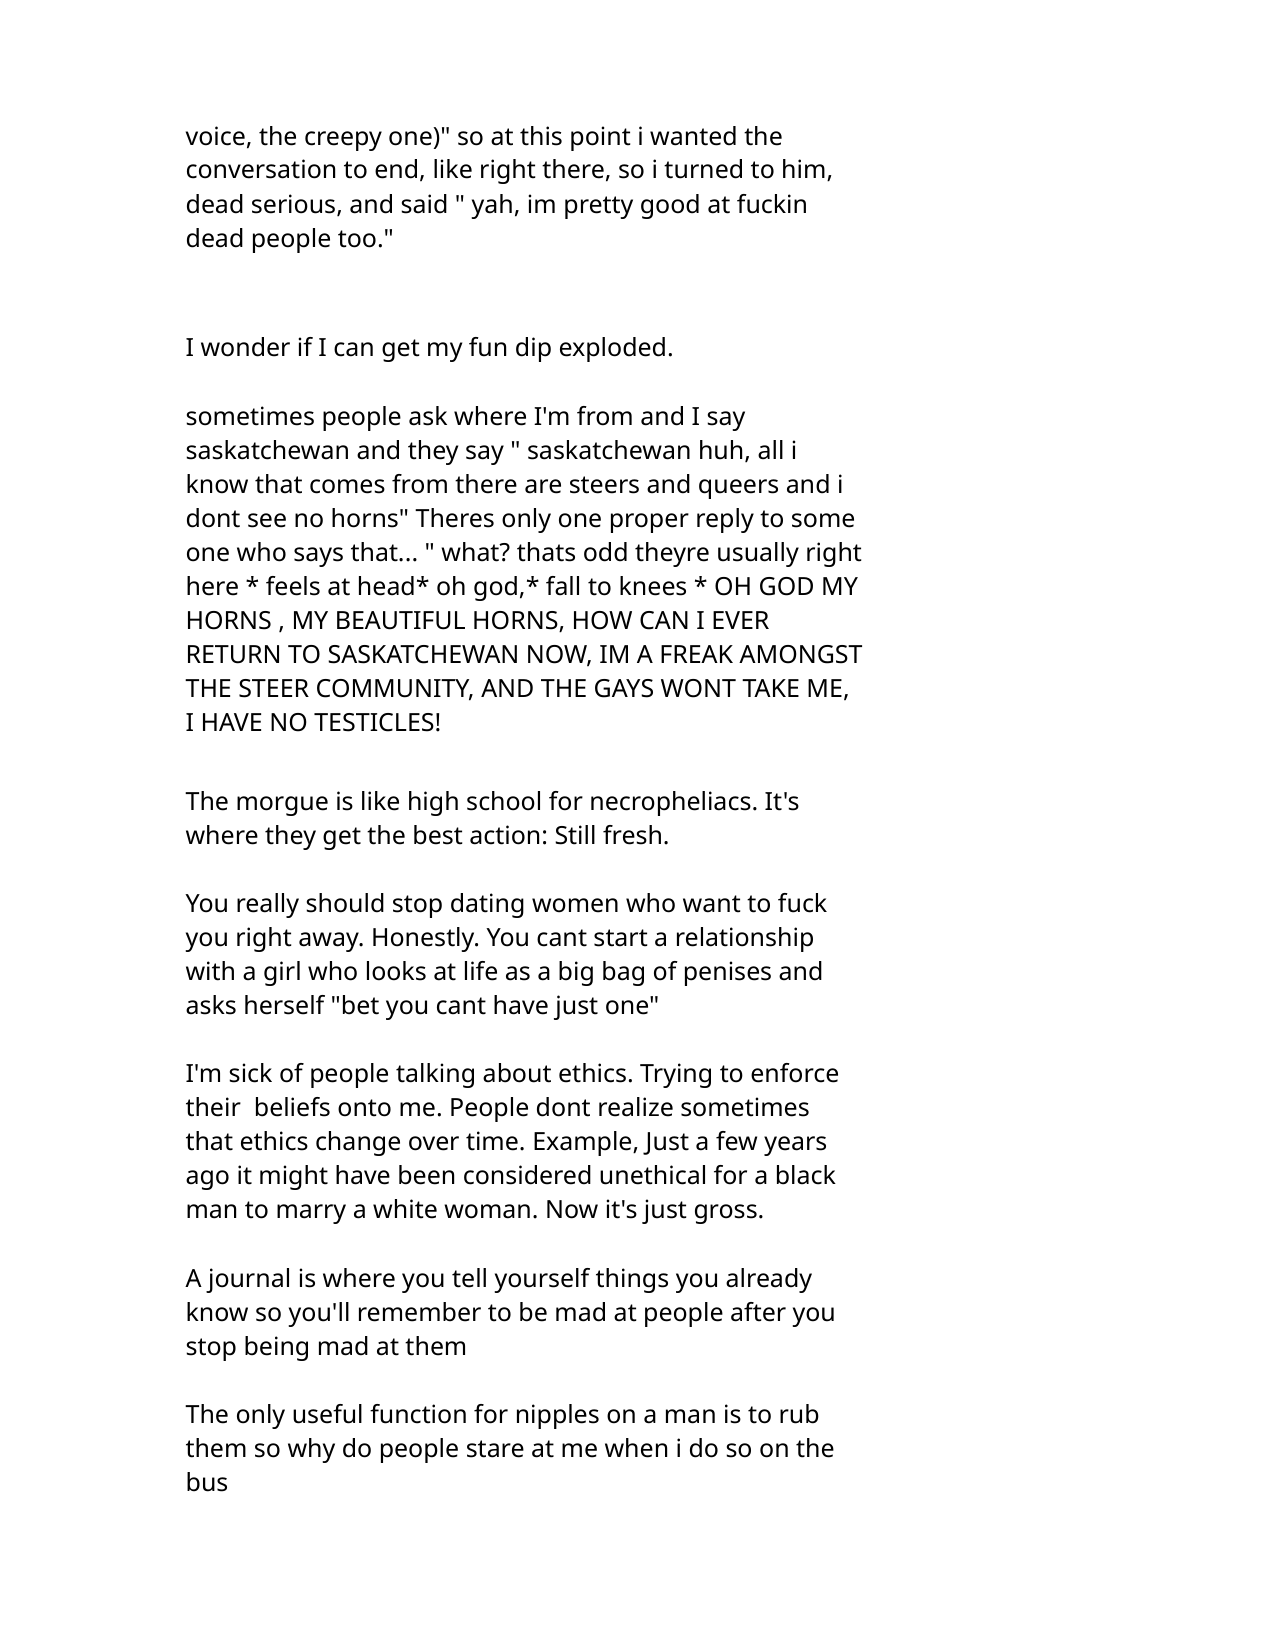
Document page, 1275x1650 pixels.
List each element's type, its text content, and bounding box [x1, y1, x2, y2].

text You really should stop dating women who want to fuck you right away. Honestly. You cant start a relationship with a girl who looks at life as a big bag of penises and asks herself "bet you cant have just one" [185, 886, 863, 1022]
text A journal is where you tell yourself things you already know so you'll remember to be mad at people after you stop being mad at them [185, 1260, 863, 1362]
text voice, the creepy one)" so at this point i wanted the conversation to end, like right there, so i turned to him, dead serious, and said " yah, im pretty good at fuckin dead people too." [185, 118, 863, 254]
text I'm sick of people talking about ethics. Trying to enforce their beliefs onto me. People dont realize sometimes that ethics change over time. Example, Just a few years ago it might have been considered unethical for a black man to marry a white woman. Now it's just gross. [185, 1056, 863, 1226]
text The morgue is like high school for necropheliacs. It's where they get the best action: Still fresh. [185, 783, 863, 851]
text The only useful function for nipples on a man is to rub them so why do people stare at me when i do so on the bus [185, 1396, 863, 1499]
text I wonder if I can get my fun dip exploded. sometimes people ask where I'm from and I say saskatchewan and they say " saskatchewan huh, all i know that comes from there are steers and queers and i dont see no horns" Theres only one proper reply to some one who says that... " what? thats odd theyre usually right here * feels at head* oh god,* fall to knees * OH GOD MY HORNS , MY BEAUTIFUL HORNS, HOW CAN I EVER RETURN TO SASKATCHEWAN NOW, IM A FREAK AMONGST THE STEER COMMUNITY, AND THE GAYS WONT TAKE ME, I HAVE NO TESTICLES! [185, 330, 863, 739]
